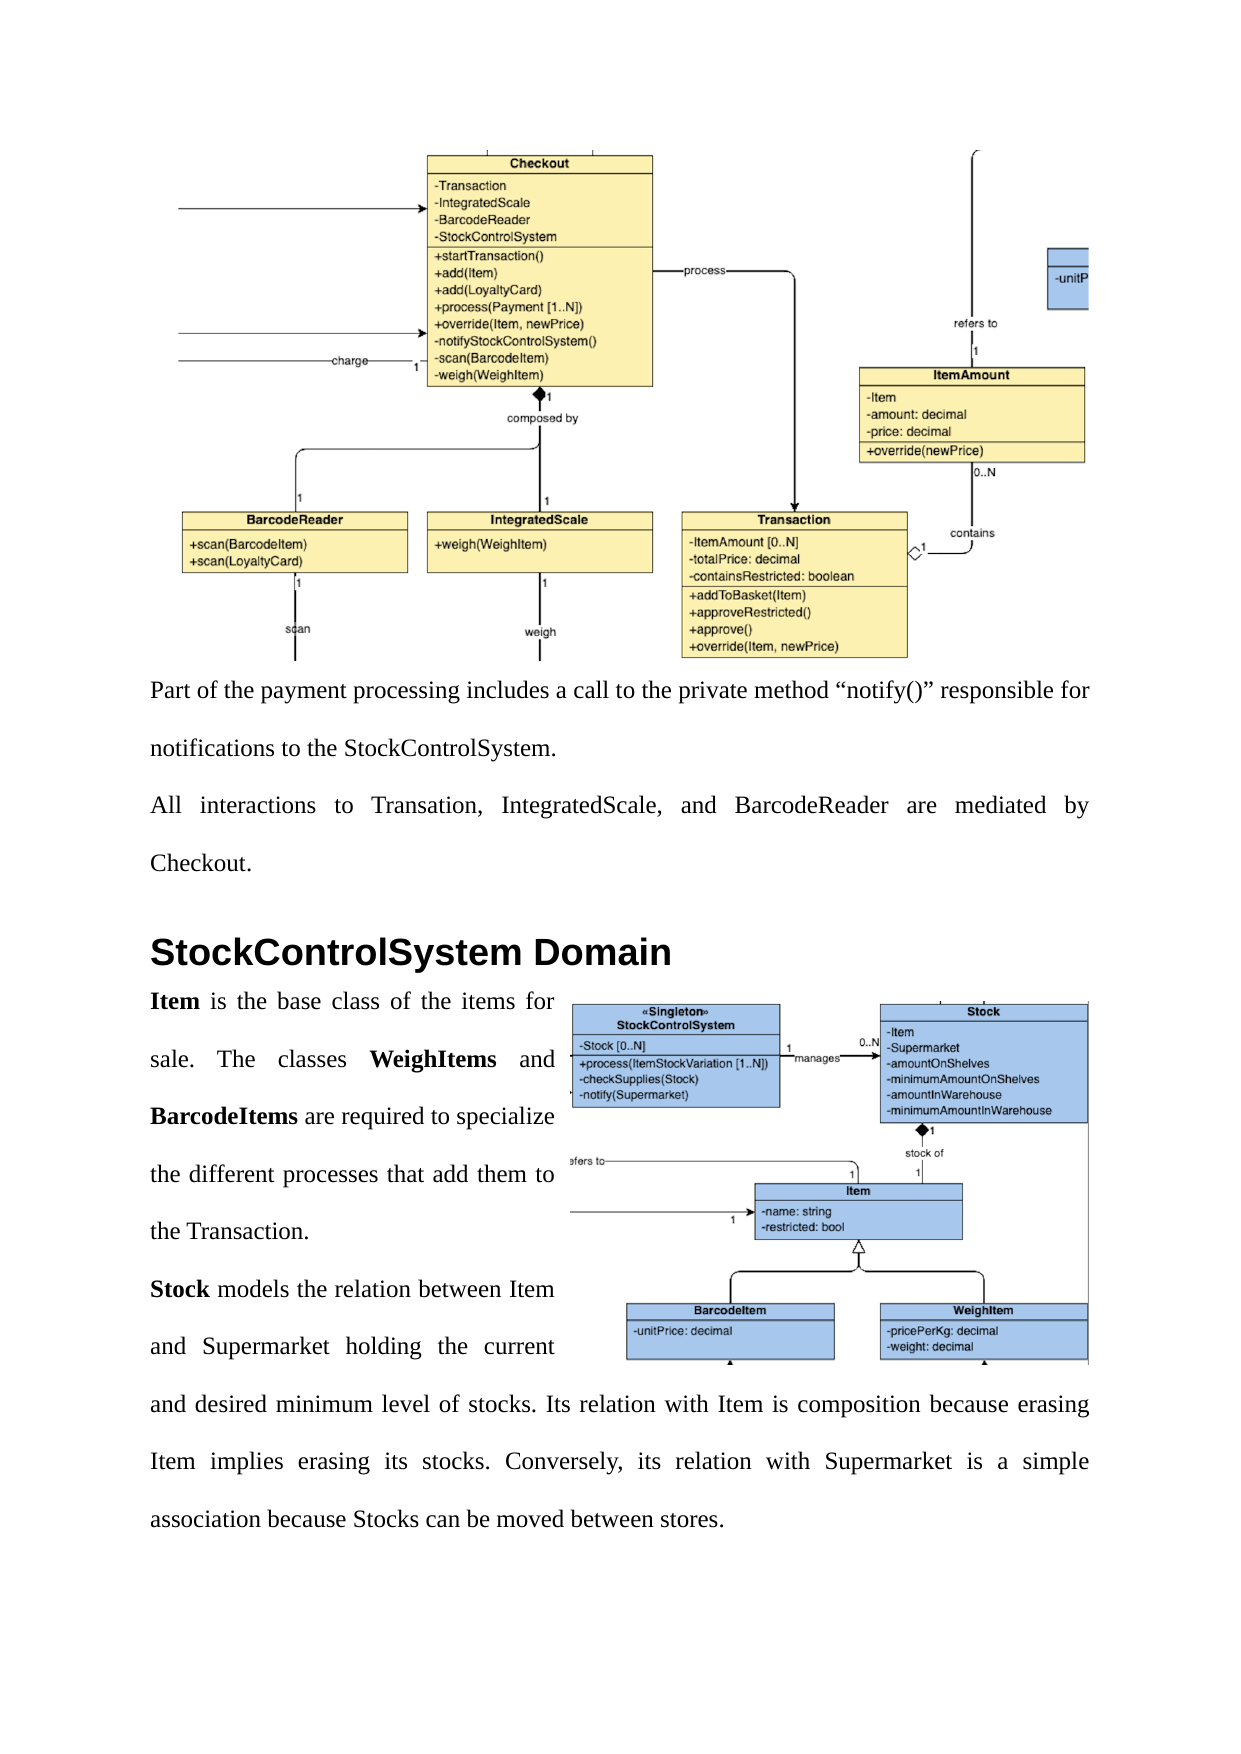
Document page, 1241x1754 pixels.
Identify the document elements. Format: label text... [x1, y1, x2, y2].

picture [570, 1001, 1089, 1365]
text All interactions to Transation, IntegratedScale, and BarcodeReader are mediated by Checkout. [150, 790, 1091, 876]
text Item is the base class of the items for sale. The classes WeighItems and BarcodeItems are required to specialize the different processes that add them to the Transaction. [150, 986, 1104, 1380]
picture [178, 150, 1089, 661]
text Part of the payment processing includes a call to the private method “notify()” responsible for notifications to the StockControlSystem. [150, 135, 1104, 761]
subtitle StockControlSystem Domain [150, 930, 1091, 974]
text Stock models the relation between Item and Supermarket holding the current and desired minimum level of stocks. Its relation with Item is composition because erasing Item implies erasing its stocks. Conversely, its relation with Supermarket is a simple association because Stocks can be moved between stores. [150, 1274, 1091, 1532]
